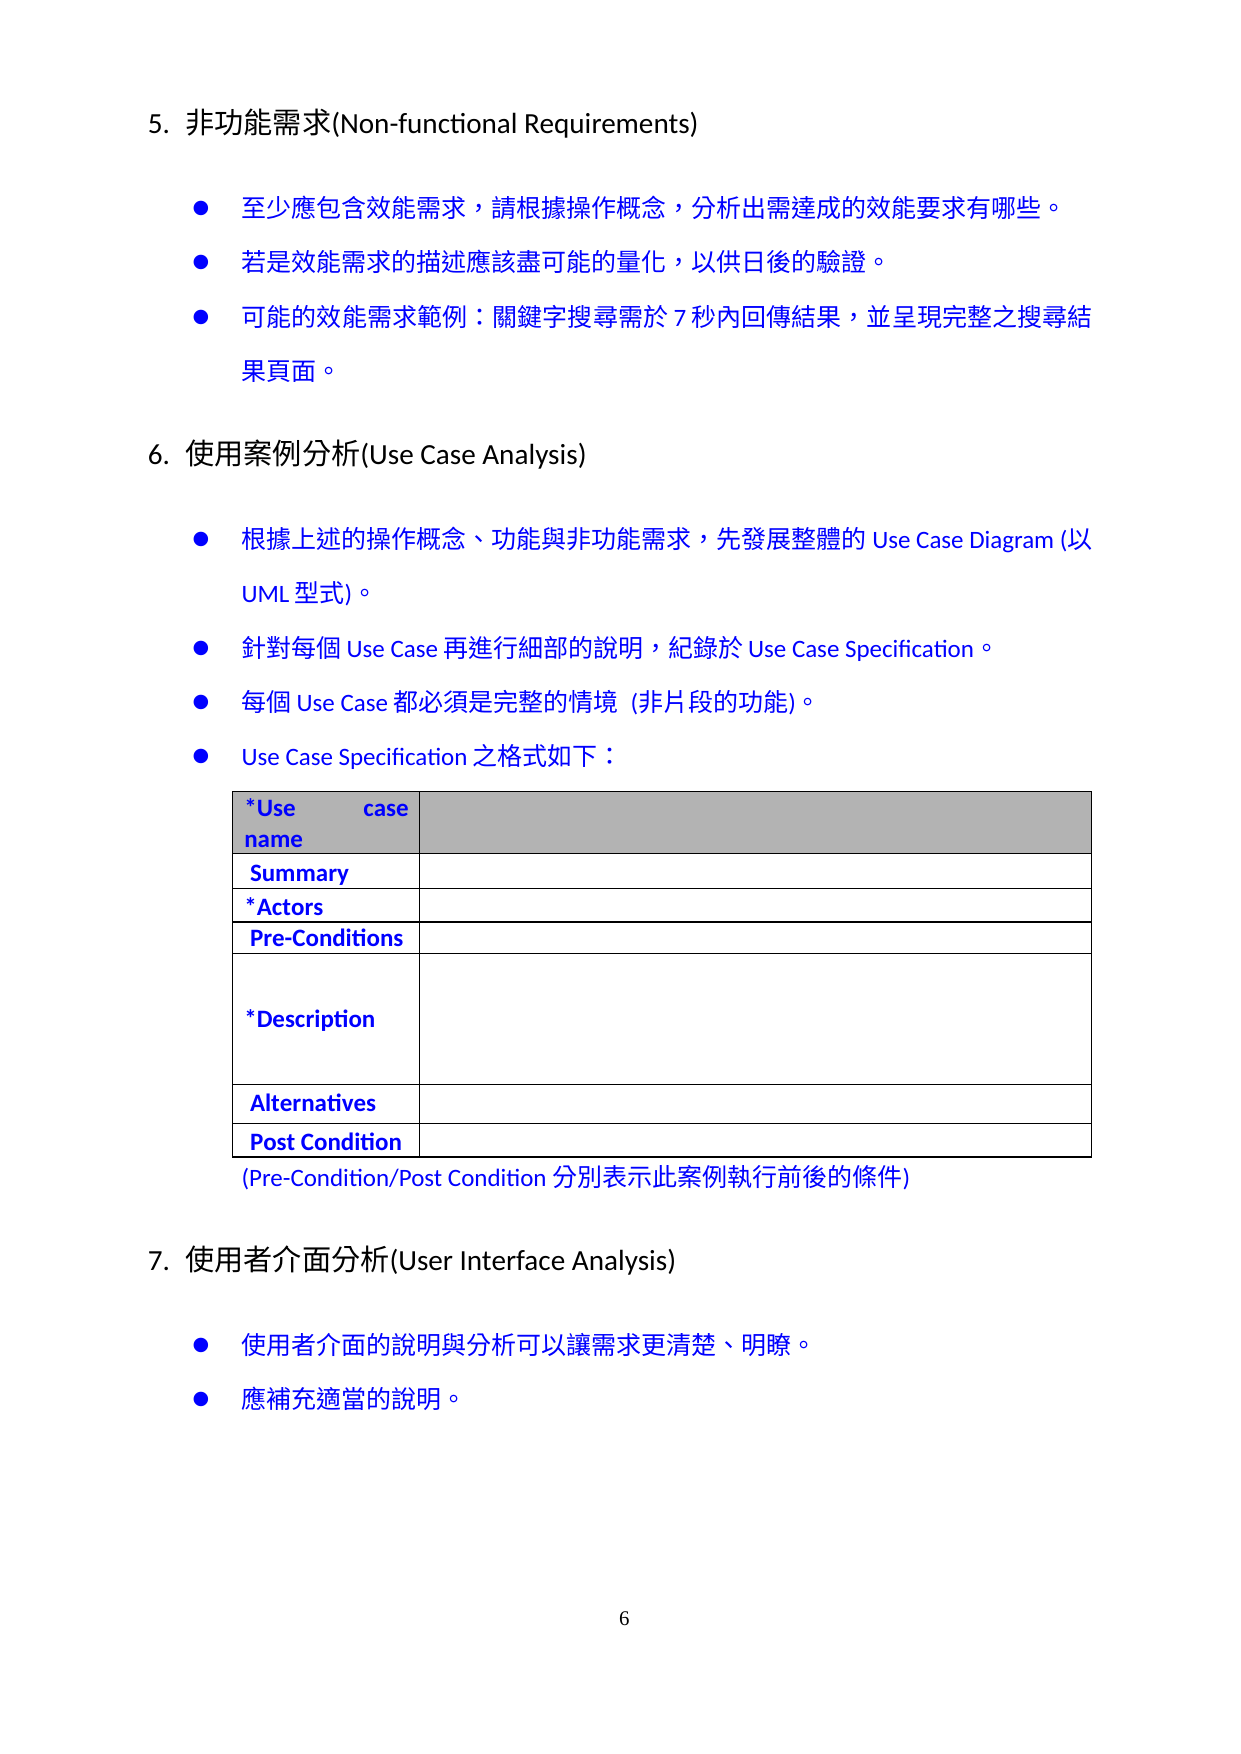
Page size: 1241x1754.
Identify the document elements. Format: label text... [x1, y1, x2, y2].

table_cell [420, 954, 1091, 1083]
table_cell [420, 1124, 1091, 1156]
list 非功能需求(Non-functional Requirements) [148, 100, 1092, 142]
table_cell Alternatives [233, 1085, 419, 1122]
list Use Case Specification之格式如下： [191, 737, 1092, 773]
table_cell *Actors [233, 889, 419, 921]
list 根據上述的操作概念、功能與非功能需求，先發展整體的Use Case Diagram (以UML型式)。 [191, 519, 1092, 610]
table_cell *Description [233, 954, 419, 1083]
list 應補充適當的說明。 [191, 1380, 1092, 1416]
table_cell [420, 854, 1091, 887]
table_header [420, 792, 1091, 853]
list 可能的效能需求範例：關鍵字搜尋需於7秒內回傳結果，並呈現完整之搜尋結果頁面。 [191, 297, 1092, 388]
list 若是效能需求的描述應該盡可能的量化，以供日後的驗證。 [191, 243, 1092, 279]
table_header *Use case name [233, 792, 419, 853]
list 使用者介面分析(User Interface Analysis) [148, 1237, 1092, 1279]
list 使用案例分析(Use Case Analysis) [148, 431, 1092, 473]
list 至少應包含效能需求，請根據操作概念，分析出需達成的效能要求有哪些。 [191, 188, 1092, 225]
table_cell Pre-Conditions [233, 923, 419, 953]
list 每個Use Case都必須是完整的情境 (非片段的功能)。 [191, 682, 1092, 719]
text (Pre-Condition/Post Condition 分別表示此案例執行前後的條件) [241, 1158, 1092, 1194]
list 使用者介面的說明與分析可以讓需求更清楚、明瞭。 [191, 1325, 1092, 1362]
list 針對每個Use Case再進行細部的說明，紀錄於Use Case Specification。 [191, 628, 1092, 664]
table_cell Summary [233, 854, 419, 887]
table_cell [420, 1085, 1091, 1122]
table_cell [420, 889, 1091, 921]
table_cell [420, 923, 1091, 953]
table_cell Post Condition [233, 1124, 419, 1156]
